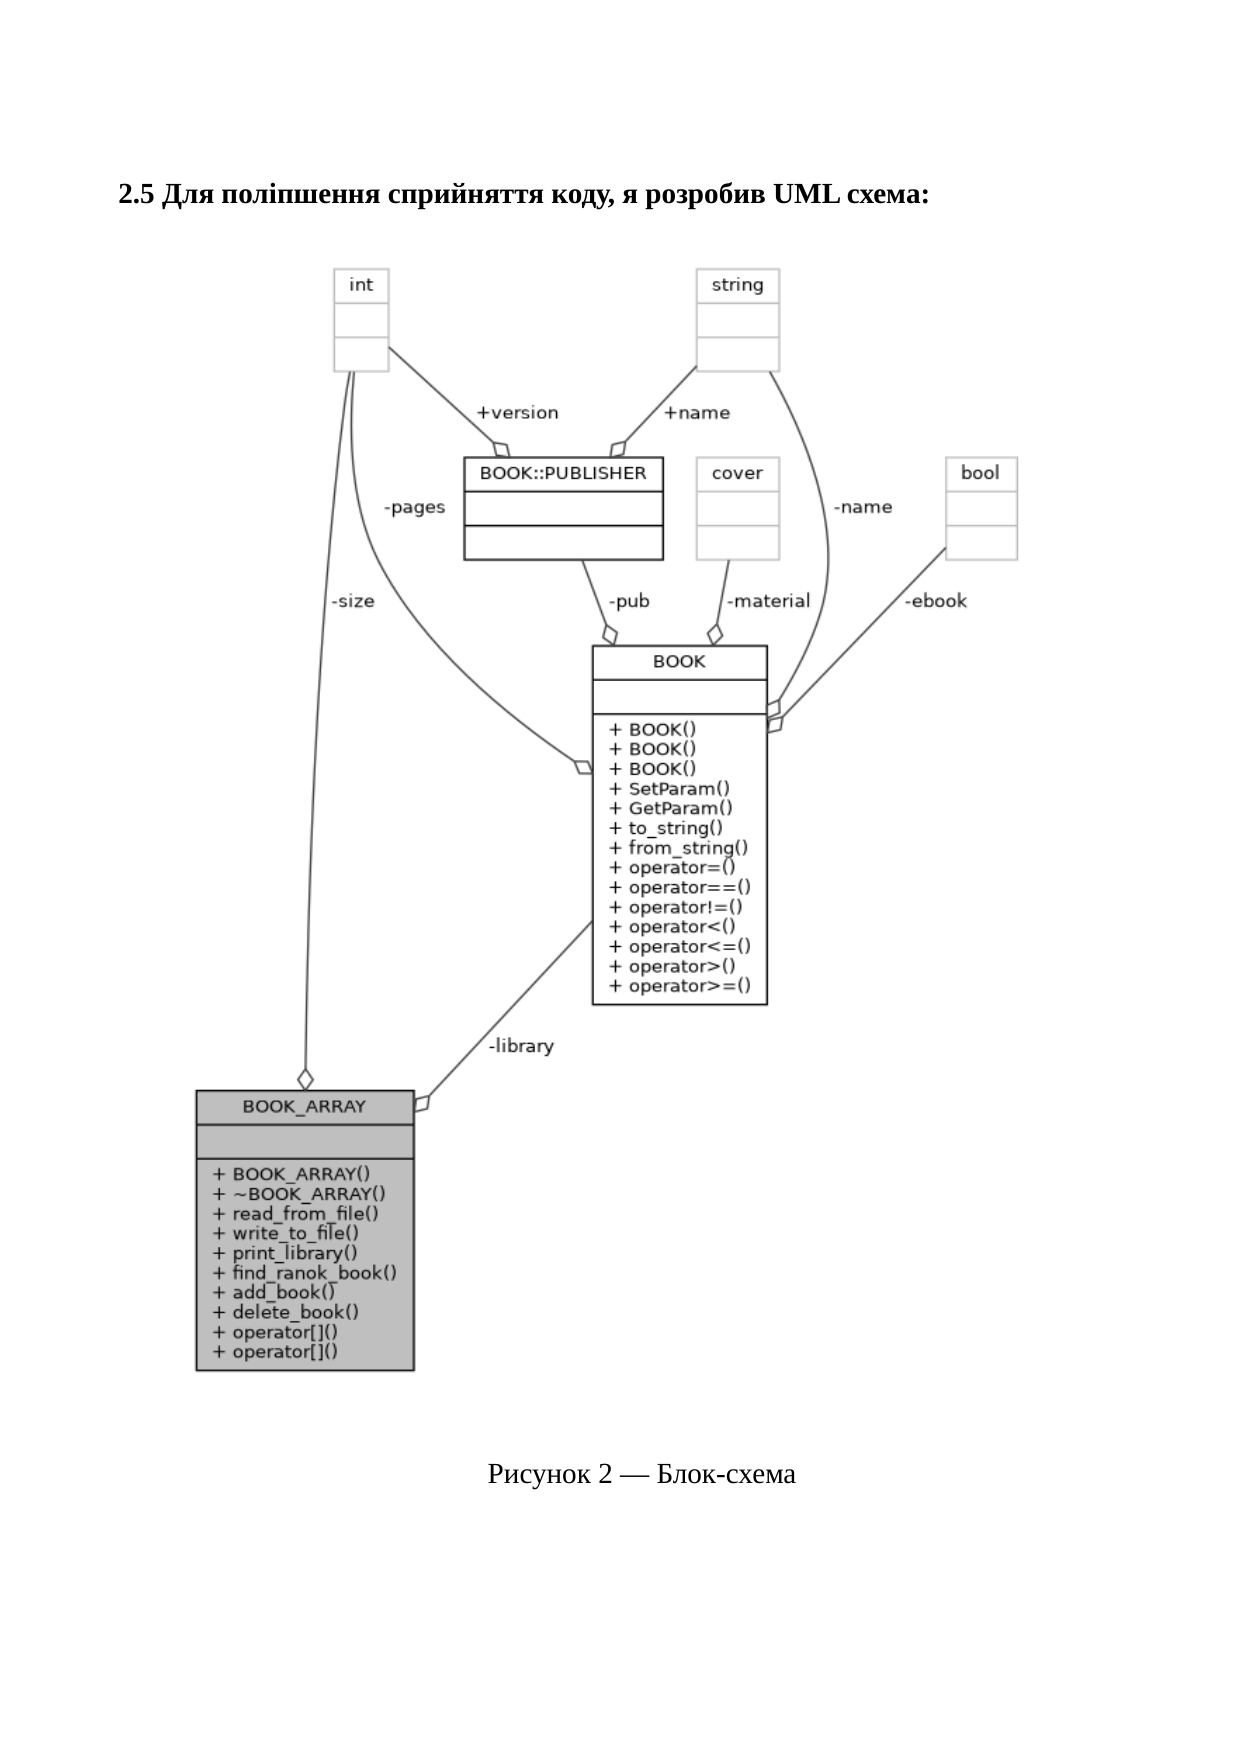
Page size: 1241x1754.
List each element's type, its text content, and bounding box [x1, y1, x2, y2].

text Рисунок 2 — Блок-схема [118, 1456, 1122, 1490]
picture [126, 229, 1114, 1398]
text 2.5 Для поліпшення сприйняття коду, я розробив UML схема: [118, 176, 1122, 210]
